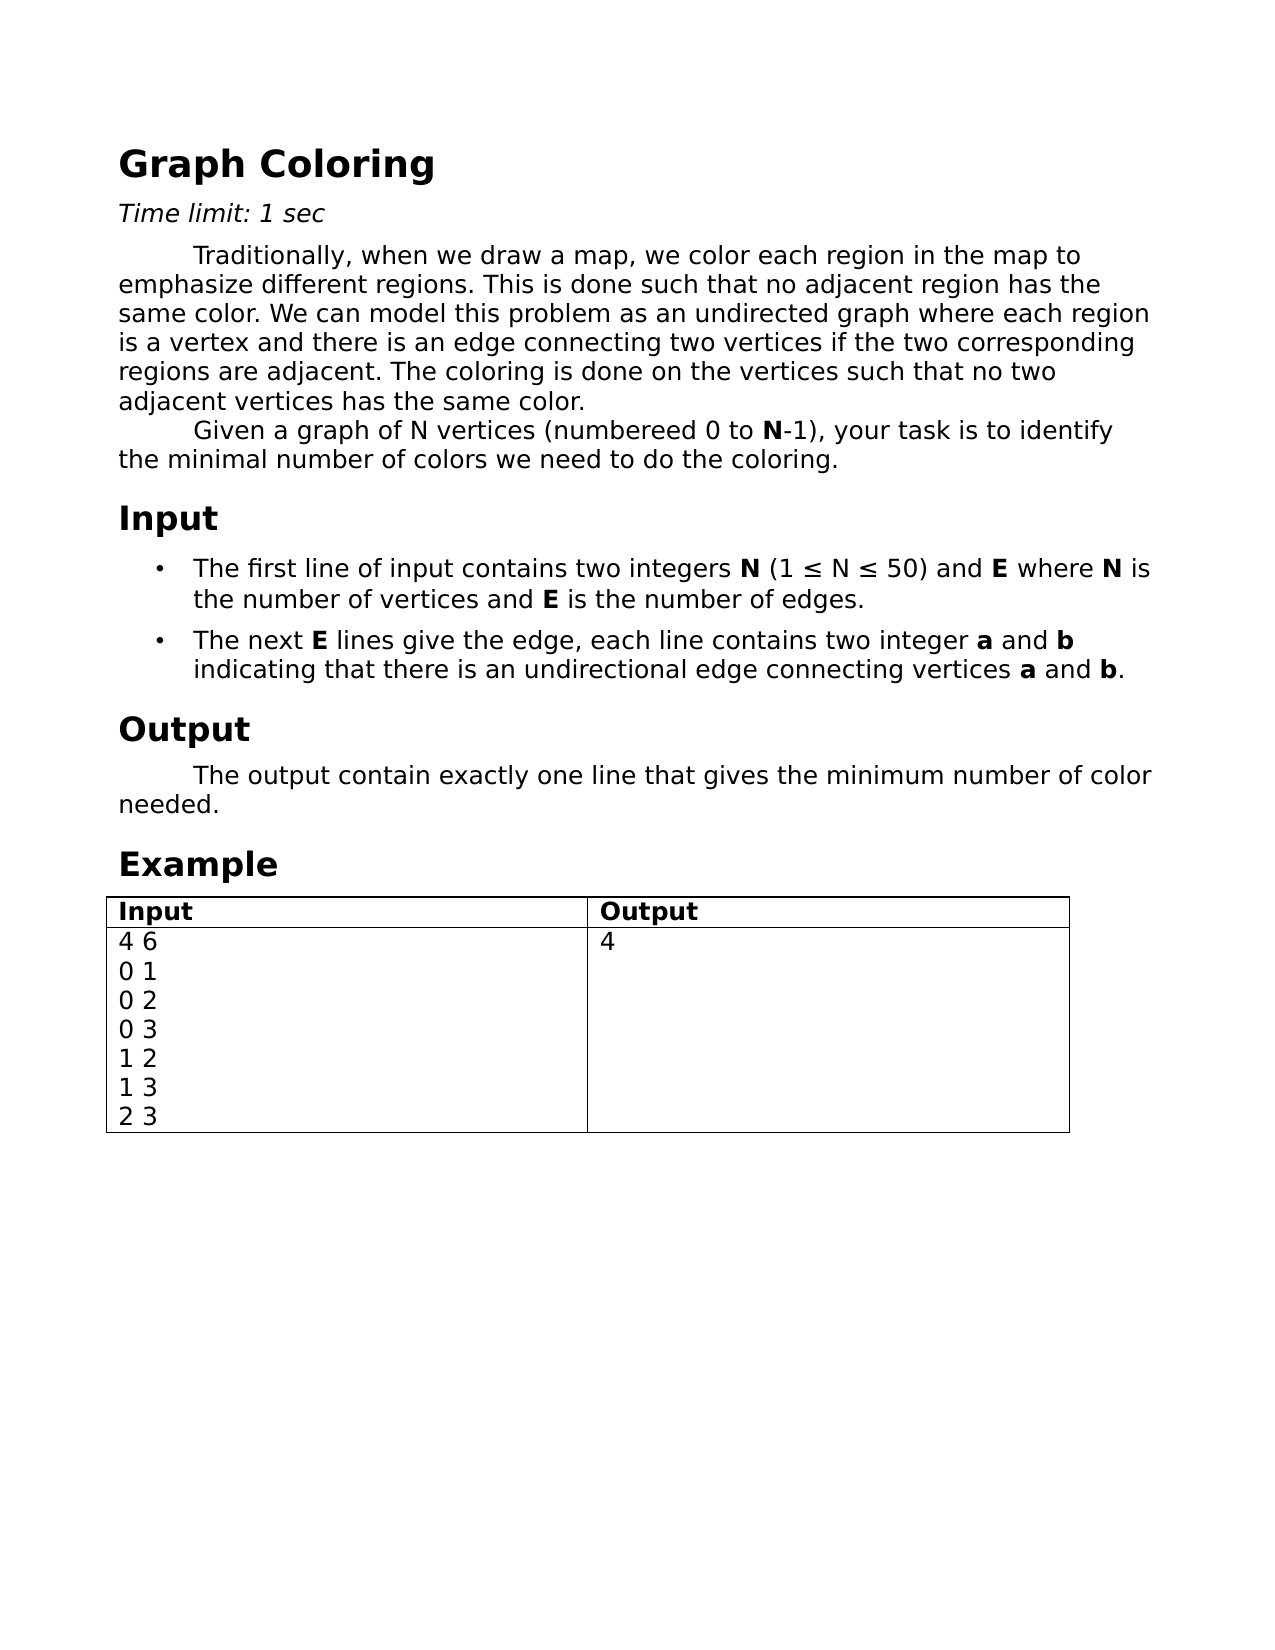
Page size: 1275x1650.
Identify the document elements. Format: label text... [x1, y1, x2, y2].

subtitle Example [118, 845, 1157, 884]
subtitle Output [118, 710, 1157, 749]
table_cell 4 [588, 928, 1069, 1132]
table_header Output [588, 898, 1069, 927]
table_header Input [107, 898, 587, 927]
text Given a graph of N vertices (numbereed 0 to N-1), your task is to identify the minimal number of colors we need to do the coloring. [118, 416, 1157, 474]
text Traditionally, when we draw a map, we color each region in the map to emphasize different regions. This is done such that no adjacent region has the same color. We can model this problem as an undirected graph where each region is a vertex and there is an edge connecting two vertices if the two corresponding regions are adjacent. The coloring is done on the vertices such that no two adjacent vertices has the same color. [118, 241, 1157, 416]
subtitle Input [118, 499, 1157, 538]
title Graph Coloring [118, 143, 1157, 187]
list The next E lines give the edge, each line contains two integer a and b indicating that there is an undirectional edge connecting vertices a and b. [156, 627, 1157, 685]
text The output contain exactly one line that gives the minimum number of color needed. [118, 761, 1157, 820]
text Time limit: 1 sec [118, 199, 1157, 228]
list The first line of input contains two integers N (1 ≤ N ≤ 50) and E where N is the number of vertices and E is the number of edges. [156, 551, 1157, 614]
table_cell 4 6 0 1 0 2 0 3 1 2 1 3 2 3 [107, 928, 587, 1132]
